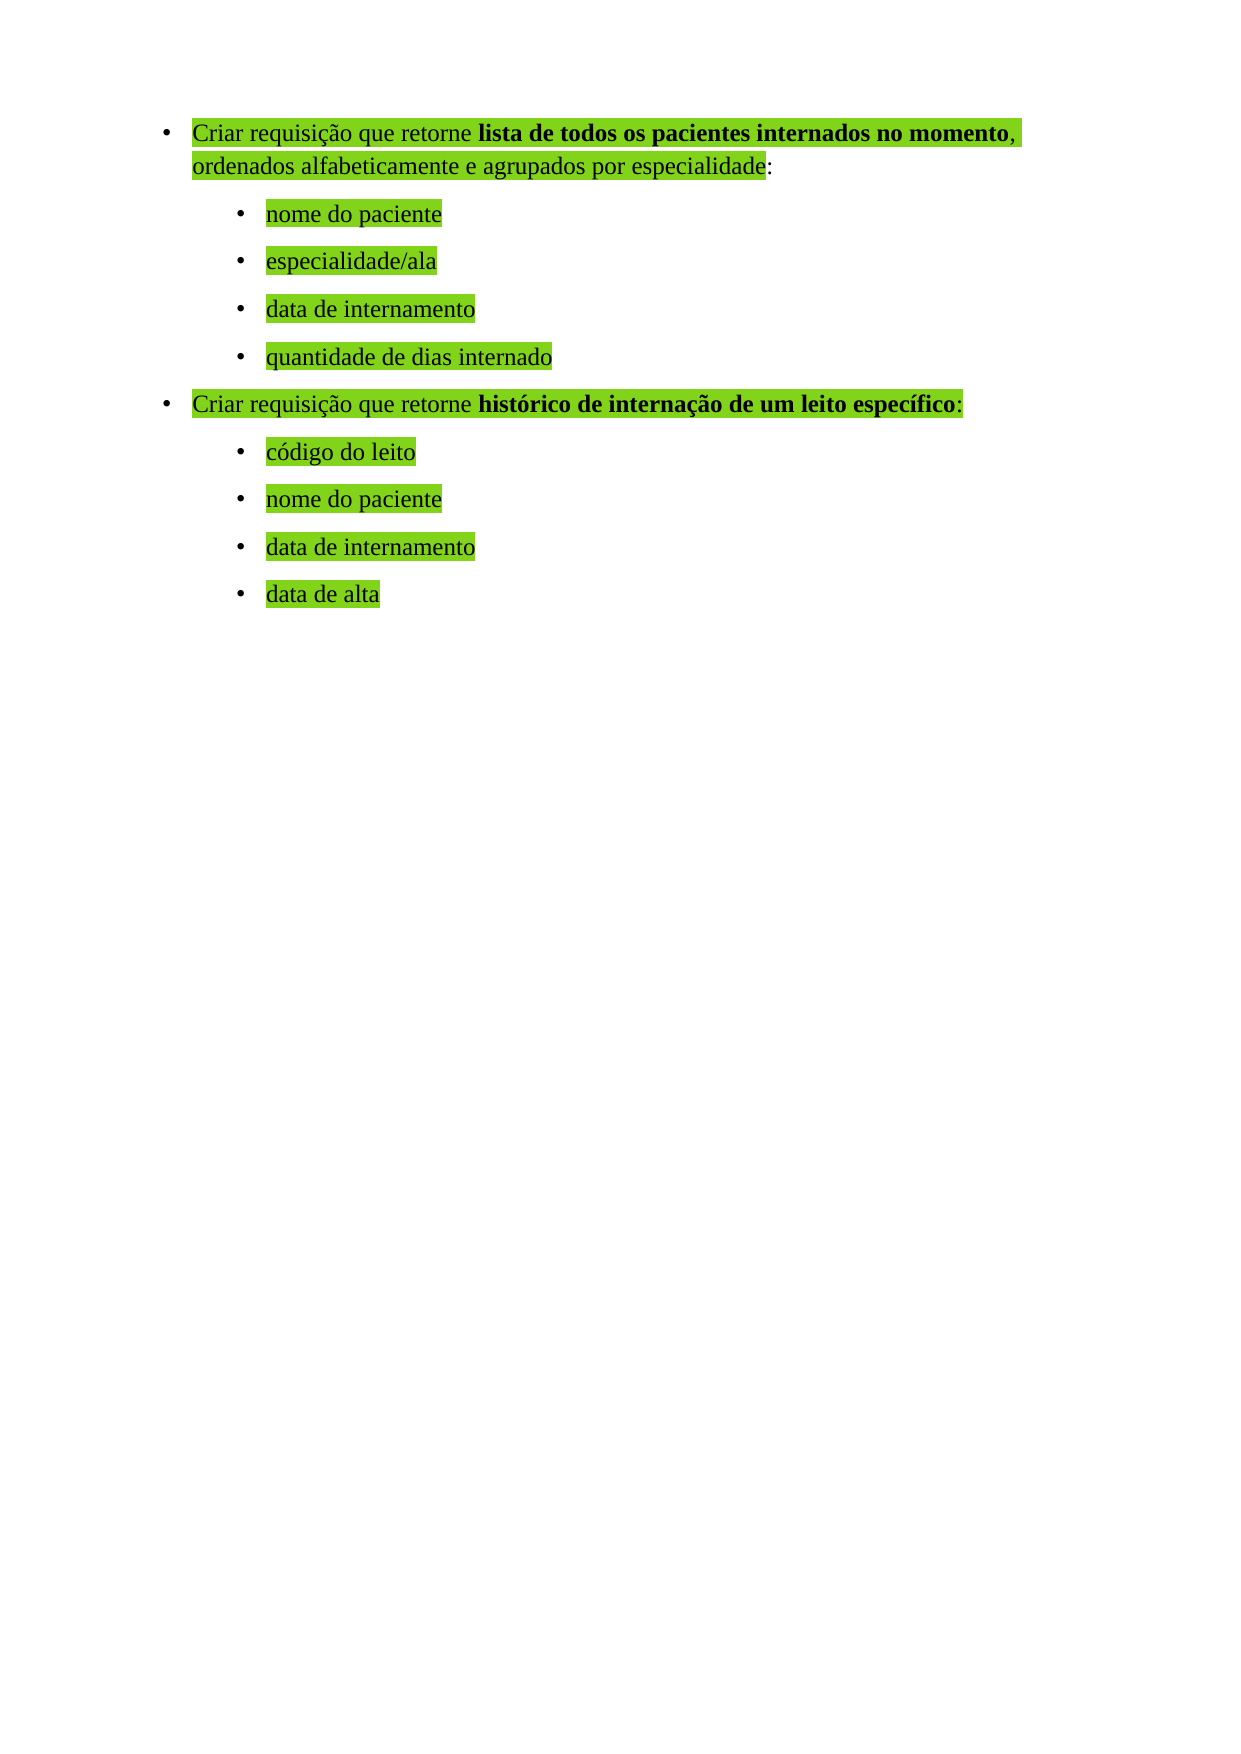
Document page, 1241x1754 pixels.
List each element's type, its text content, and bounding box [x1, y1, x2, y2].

list nome do paciente [236, 484, 1122, 513]
list data de alta [236, 579, 1122, 608]
list Criar requisição que retorne lista de todos os pacientes internados no momento, ordenados alfabeticamente e agrupados por especialidade: [162, 118, 1122, 180]
list data de internamento [236, 294, 1122, 323]
list quantidade de dias internado [236, 342, 1122, 370]
list especialidade/ala [236, 246, 1122, 275]
list nome do paciente [236, 199, 1122, 227]
list Criar requisição que retorne histórico de internação de um leito específico: [162, 389, 1122, 418]
list data de internamento [236, 532, 1122, 561]
list código do leito [236, 437, 1122, 466]
